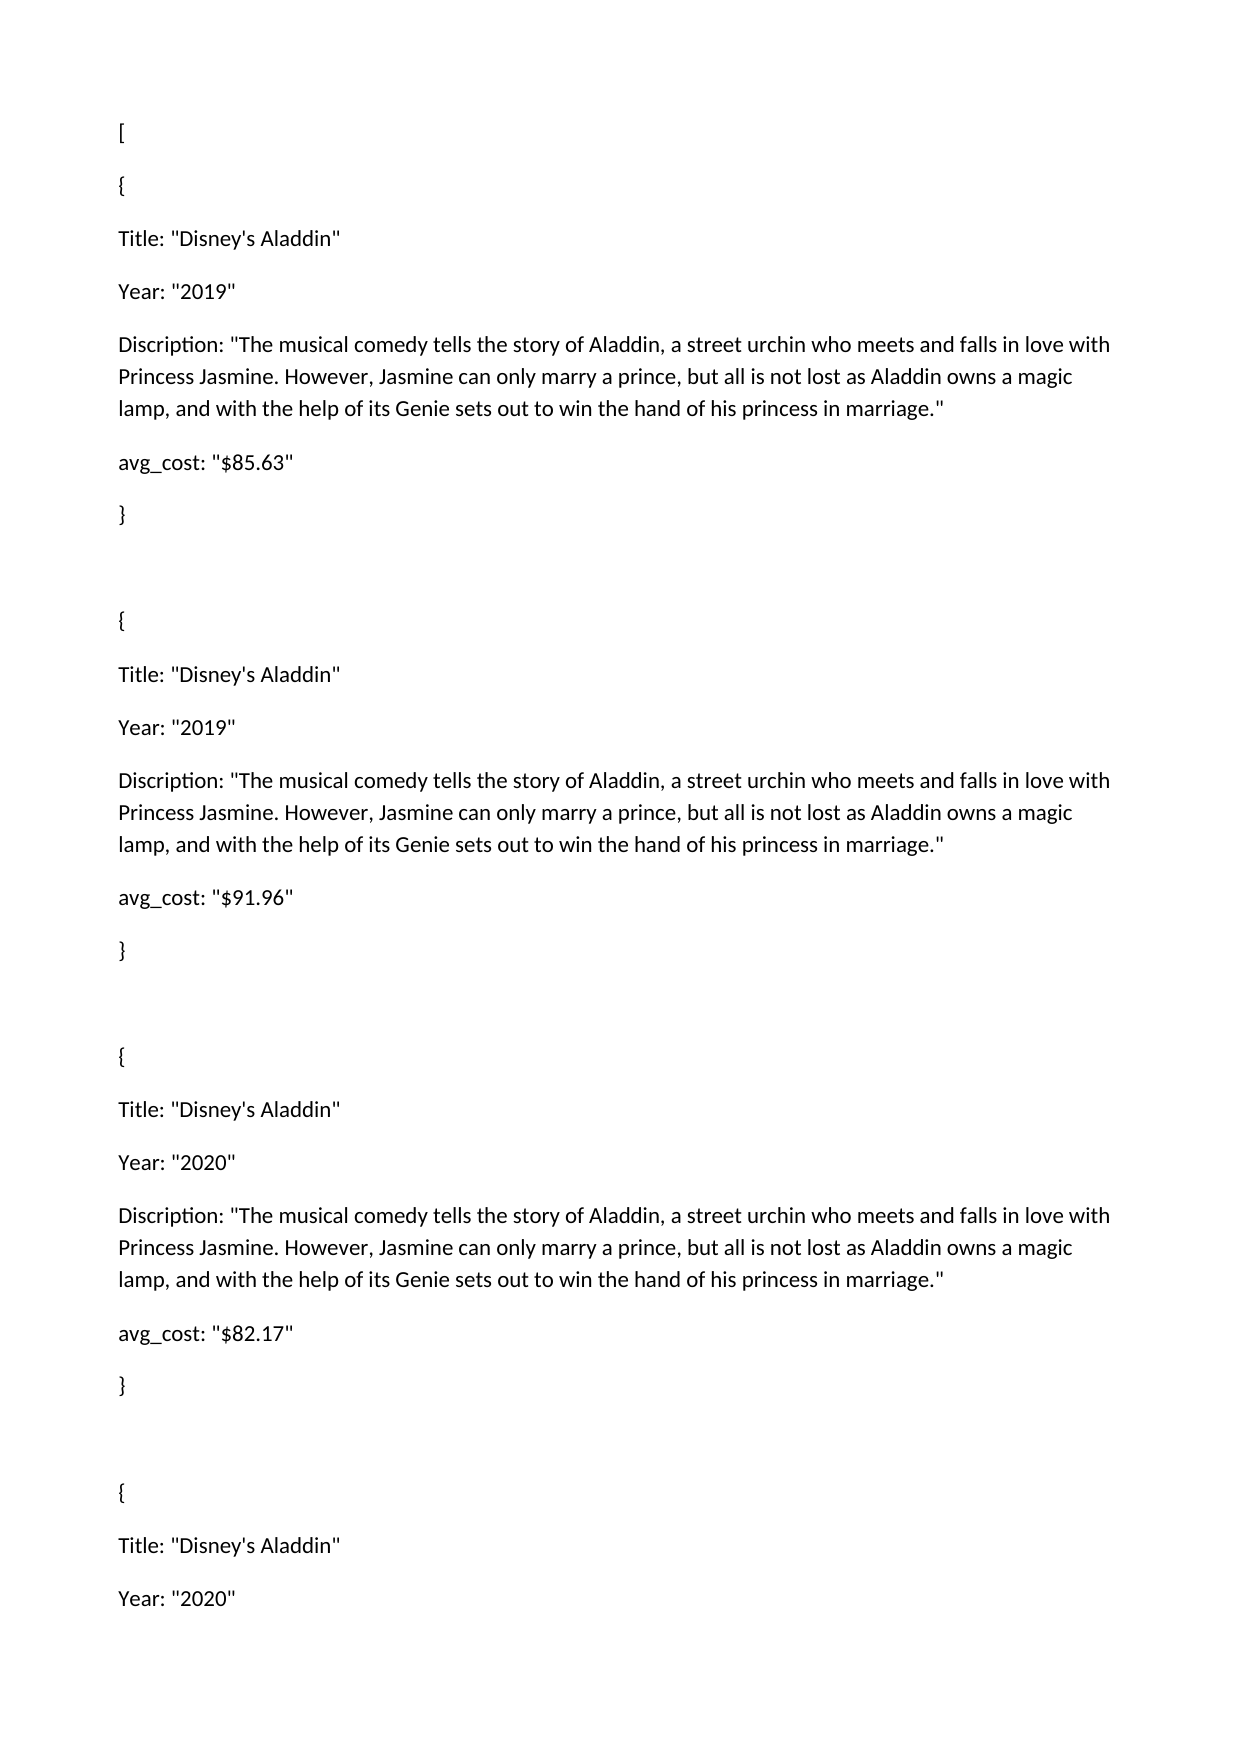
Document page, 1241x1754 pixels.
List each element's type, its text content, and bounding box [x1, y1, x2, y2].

text Discription: "The musical comedy tells the story of Aladdin, a street urchin who meets and falls in love with Princess Jasmine. However, Jasmine can only marry a prince, but all is not lost as Aladdin owns a magic lamp, and with the help of its Genie sets out to win the hand of his princess in marriage." [118, 1201, 1122, 1294]
text Discription: "The musical comedy tells the story of Aladdin, a street urchin who meets and falls in love with Princess Jasmine. However, Jasmine can only marry a prince, but all is not lost as Aladdin owns a magic lamp, and with the help of its Genie sets out to win the hand of his princess in marriage." [118, 330, 1122, 423]
text Year: "2020" [118, 1148, 1122, 1176]
text { [118, 1042, 1122, 1070]
text Title: "Disney's Aladdin" [118, 1095, 1122, 1123]
text [ [118, 118, 1122, 146]
text Title: "Disney's Aladdin" [118, 1531, 1122, 1559]
text Title: "Disney's Aladdin" [118, 660, 1122, 688]
text Year: "2020" [118, 1584, 1122, 1612]
text avg_cost: "$82.17" [118, 1319, 1122, 1347]
text avg_cost: "$91.96" [118, 883, 1122, 911]
text } [118, 1372, 1122, 1400]
text Year: "2019" [118, 277, 1122, 305]
text { [118, 607, 1122, 635]
text avg_cost: "$85.63" [118, 448, 1122, 476]
text Discription: "The musical comedy tells the story of Aladdin, a street urchin who meets and falls in love with Princess Jasmine. However, Jasmine can only marry a prince, but all is not lost as Aladdin owns a magic lamp, and with the help of its Genie sets out to win the hand of his princess in marriage." [118, 766, 1122, 858]
text Year: "2019" [118, 713, 1122, 741]
text } [118, 936, 1122, 964]
text { [118, 171, 1122, 199]
text } [118, 501, 1122, 529]
text { [118, 1478, 1122, 1506]
text Title: "Disney's Aladdin" [118, 224, 1122, 252]
